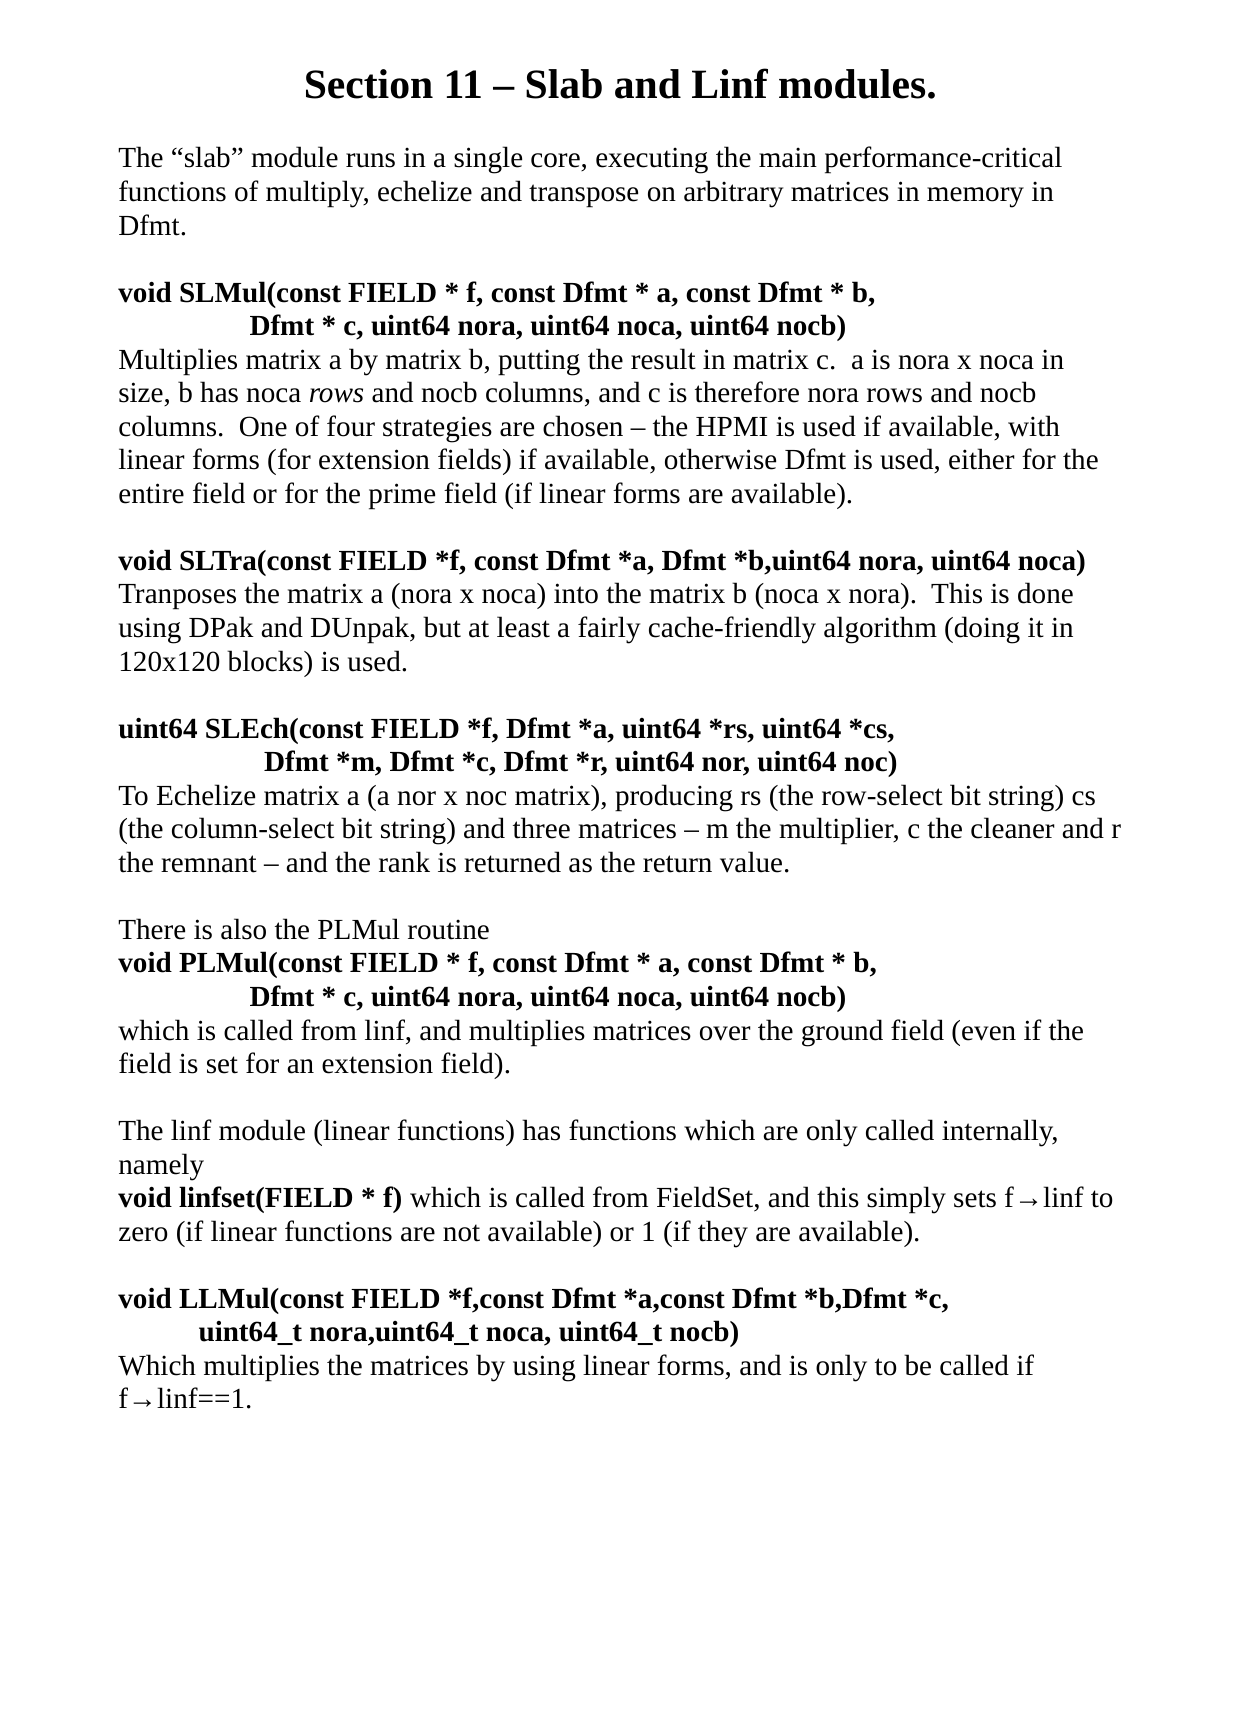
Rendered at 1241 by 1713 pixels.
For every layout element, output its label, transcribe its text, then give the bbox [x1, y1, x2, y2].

text Multiplies matrix a by matrix b, putting the result in matrix c. a is nora x noca in size, b has noca rows and nocb columns, and c is therefore nora rows and nocb columns. One of four strategies are chosen – the HPMI is used if available, with linear forms (for extension fields) if available, otherwise Dfmt is used, either for the entire field or for the prime field (if linear forms are available). [118, 342, 1122, 509]
text Dfmt * c, uint64 nora, uint64 noca, uint64 nocb) [118, 308, 1122, 342]
text void SLMul(const FIELD * f, const Dfmt * a, const Dfmt * b, [118, 275, 1122, 308]
text which is called from linf, and multiplies matrices over the ground field (even if the field is set for an extension field). [118, 1013, 1122, 1080]
text void SLTra(const FIELD *f, const Dfmt *a, Dfmt *b,uint64 nora, uint64 noca) [118, 543, 1122, 577]
text void linfset(FIELD * f) which is called from FieldSet, and this simply sets f→linf to zero (if linear functions are not available) or 1 (if they are available). [118, 1180, 1122, 1247]
text Dfmt * c, uint64 nora, uint64 noca, uint64 nocb) [118, 979, 1122, 1013]
text The “slab” module runs in a single core, executing the main performance-critical functions of multiply, echelize and transpose on arbitrary matrices in memory in Dfmt. [118, 141, 1122, 241]
text To Echelize matrix a (a nor x noc matrix), producing rs (the row-select bit string) cs (the column-select bit string) and three matrices – m the multiplier, c the cleaner and r the remnant – and the rank is returned as the return value. [118, 778, 1122, 878]
text uint64 SLEch(const FIELD *f, Dfmt *a, uint64 *rs, uint64 *cs, [118, 711, 1122, 744]
text Which multiplies the matrices by using linear forms, and is only to be called if f→linf==1. [118, 1348, 1122, 1415]
text Tranposes the matrix a (nora x noca) into the matrix b (noca x nora). This is done using DPak and DUnpak, but at least a fairly cache-friendly algorithm (doing it in 120x120 blocks) is used. [118, 577, 1122, 677]
text void PLMul(const FIELD * f, const Dfmt * a, const Dfmt * b, [118, 946, 1122, 979]
text void LLMul(const FIELD *f,const Dfmt *a,const Dfmt *b,Dfmt *c, [118, 1281, 1122, 1314]
text uint64_t nora,uint64_t noca, uint64_t nocb) [118, 1314, 1122, 1348]
text The linf module (linear functions) has functions which are only called internally, namely [118, 1113, 1122, 1180]
text Dfmt *m, Dfmt *c, Dfmt *r, uint64 nor, uint64 noc) [118, 744, 1122, 778]
text There is also the PLMul routine [118, 912, 1122, 946]
text Section 11 – Slab and Linf modules. [118, 59, 1122, 107]
